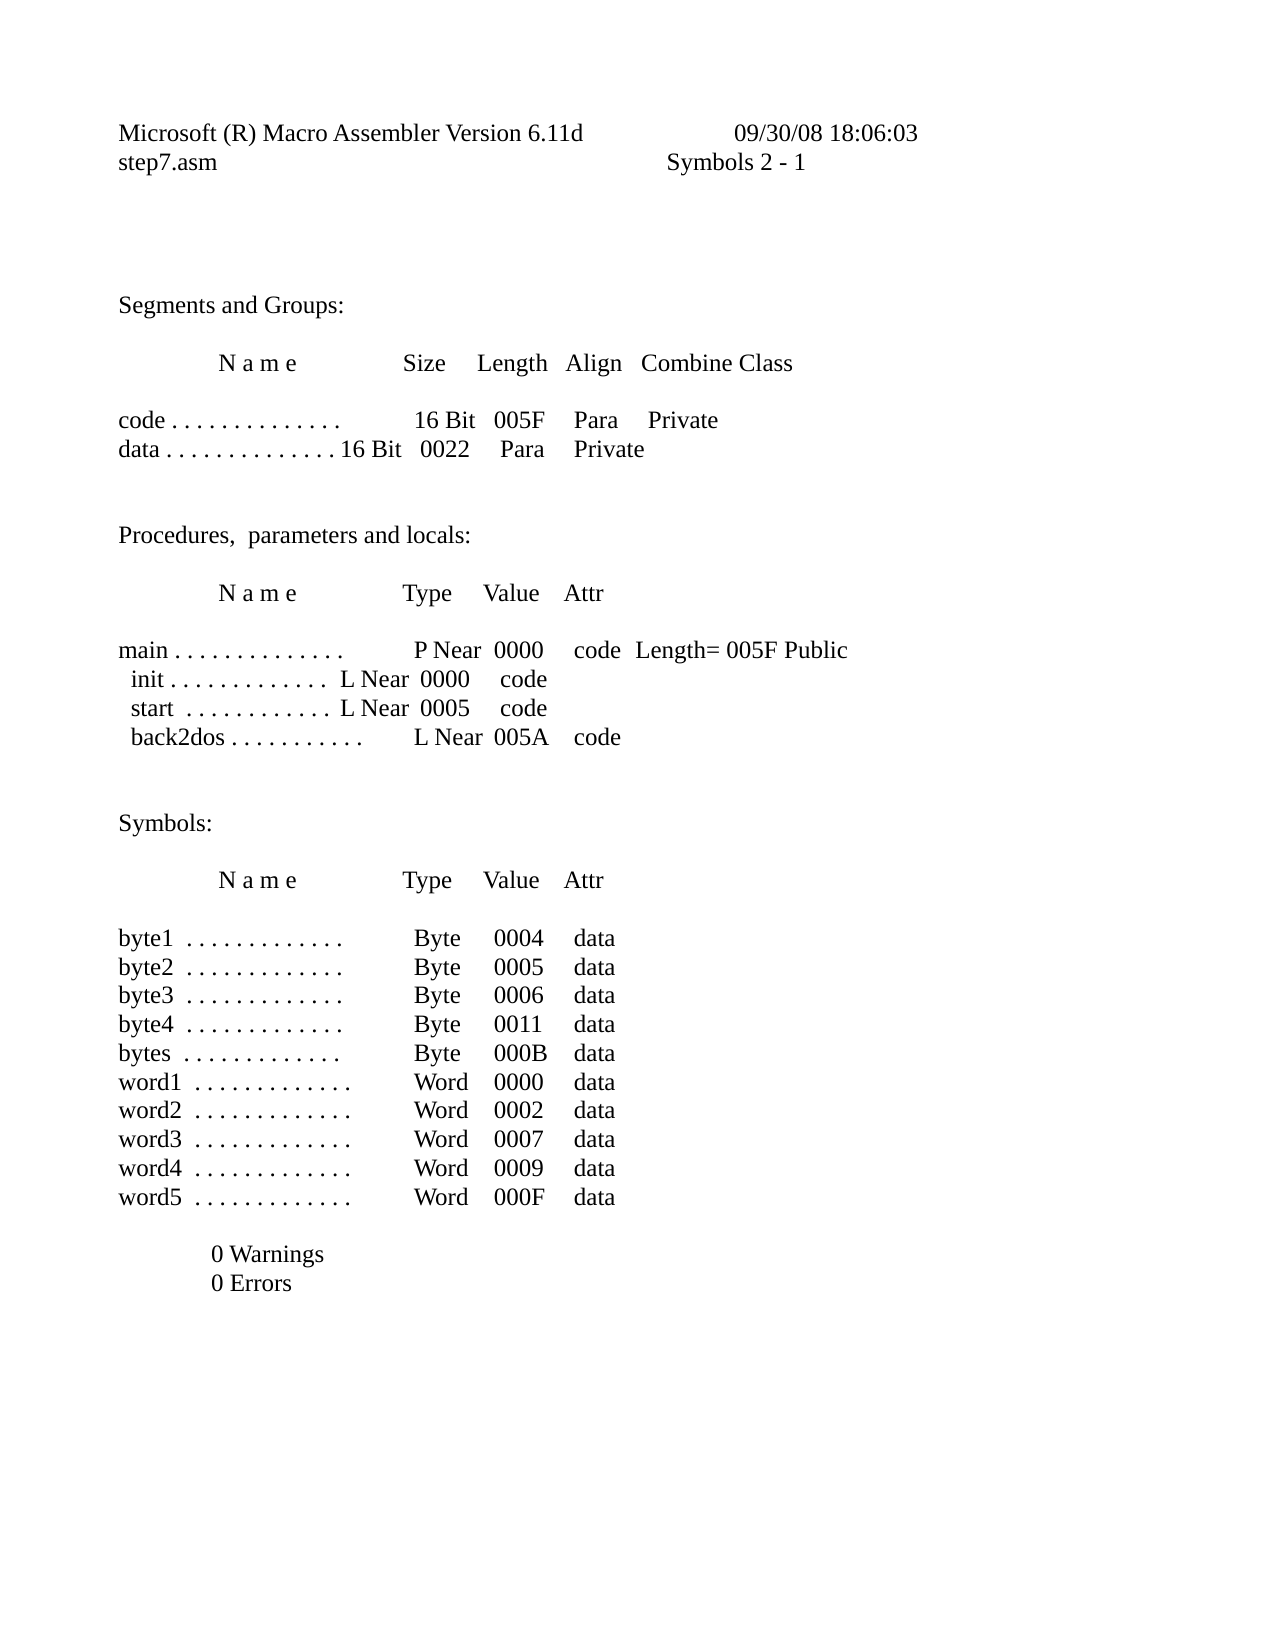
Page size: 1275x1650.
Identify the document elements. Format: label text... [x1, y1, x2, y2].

text 0 Warnings [118, 1239, 1157, 1268]
text word3 . . . . . . . . . . . . . Word 0007 data [118, 1124, 1157, 1153]
text 0 Errors [118, 1268, 1157, 1297]
text Symbols: [118, 808, 1157, 837]
text back2dos . . . . . . . . . . . L Near 005A code [118, 722, 1157, 751]
text Microsoft (R) Macro Assembler Version 6.11d 09/30/08 18:06:03 [118, 118, 1157, 147]
text N a m e Type Value Attr [118, 866, 1157, 894]
text byte2 . . . . . . . . . . . . . Byte 0005 data [118, 952, 1157, 981]
text code . . . . . . . . . . . . . . 16 Bit 005F Para Private [118, 406, 1157, 434]
text byte4 . . . . . . . . . . . . . Byte 0011 data [118, 1009, 1157, 1038]
text word4 . . . . . . . . . . . . . Word 0009 data [118, 1153, 1157, 1182]
text byte3 . . . . . . . . . . . . . Byte 0006 data [118, 981, 1157, 1009]
text Segments and Groups: [118, 291, 1157, 319]
text bytes . . . . . . . . . . . . . Byte 000B data [118, 1038, 1157, 1067]
text start . . . . . . . . . . . . L Near 0005 code [118, 693, 1157, 722]
text N a m e Type Value Attr [118, 578, 1157, 607]
text N a m e Size Length Align Combine Class [118, 348, 1157, 377]
text word2 . . . . . . . . . . . . . Word 0002 data [118, 1096, 1157, 1124]
text data . . . . . . . . . . . . . . 16 Bit 0022 Para Private [118, 434, 1157, 463]
text word1 . . . . . . . . . . . . . Word 0000 data [118, 1067, 1157, 1096]
text step7.asm Symbols 2 - 1 [118, 147, 1157, 176]
text word5 . . . . . . . . . . . . . Word 000F data [118, 1182, 1157, 1211]
text byte1 . . . . . . . . . . . . . Byte 0004 data [118, 923, 1157, 952]
text Procedures, parameters and locals: [118, 521, 1157, 549]
text init . . . . . . . . . . . . . L Near 0000 code [118, 664, 1157, 693]
text main . . . . . . . . . . . . . . P Near 0000 code Length= 005F Public [118, 636, 1157, 664]
